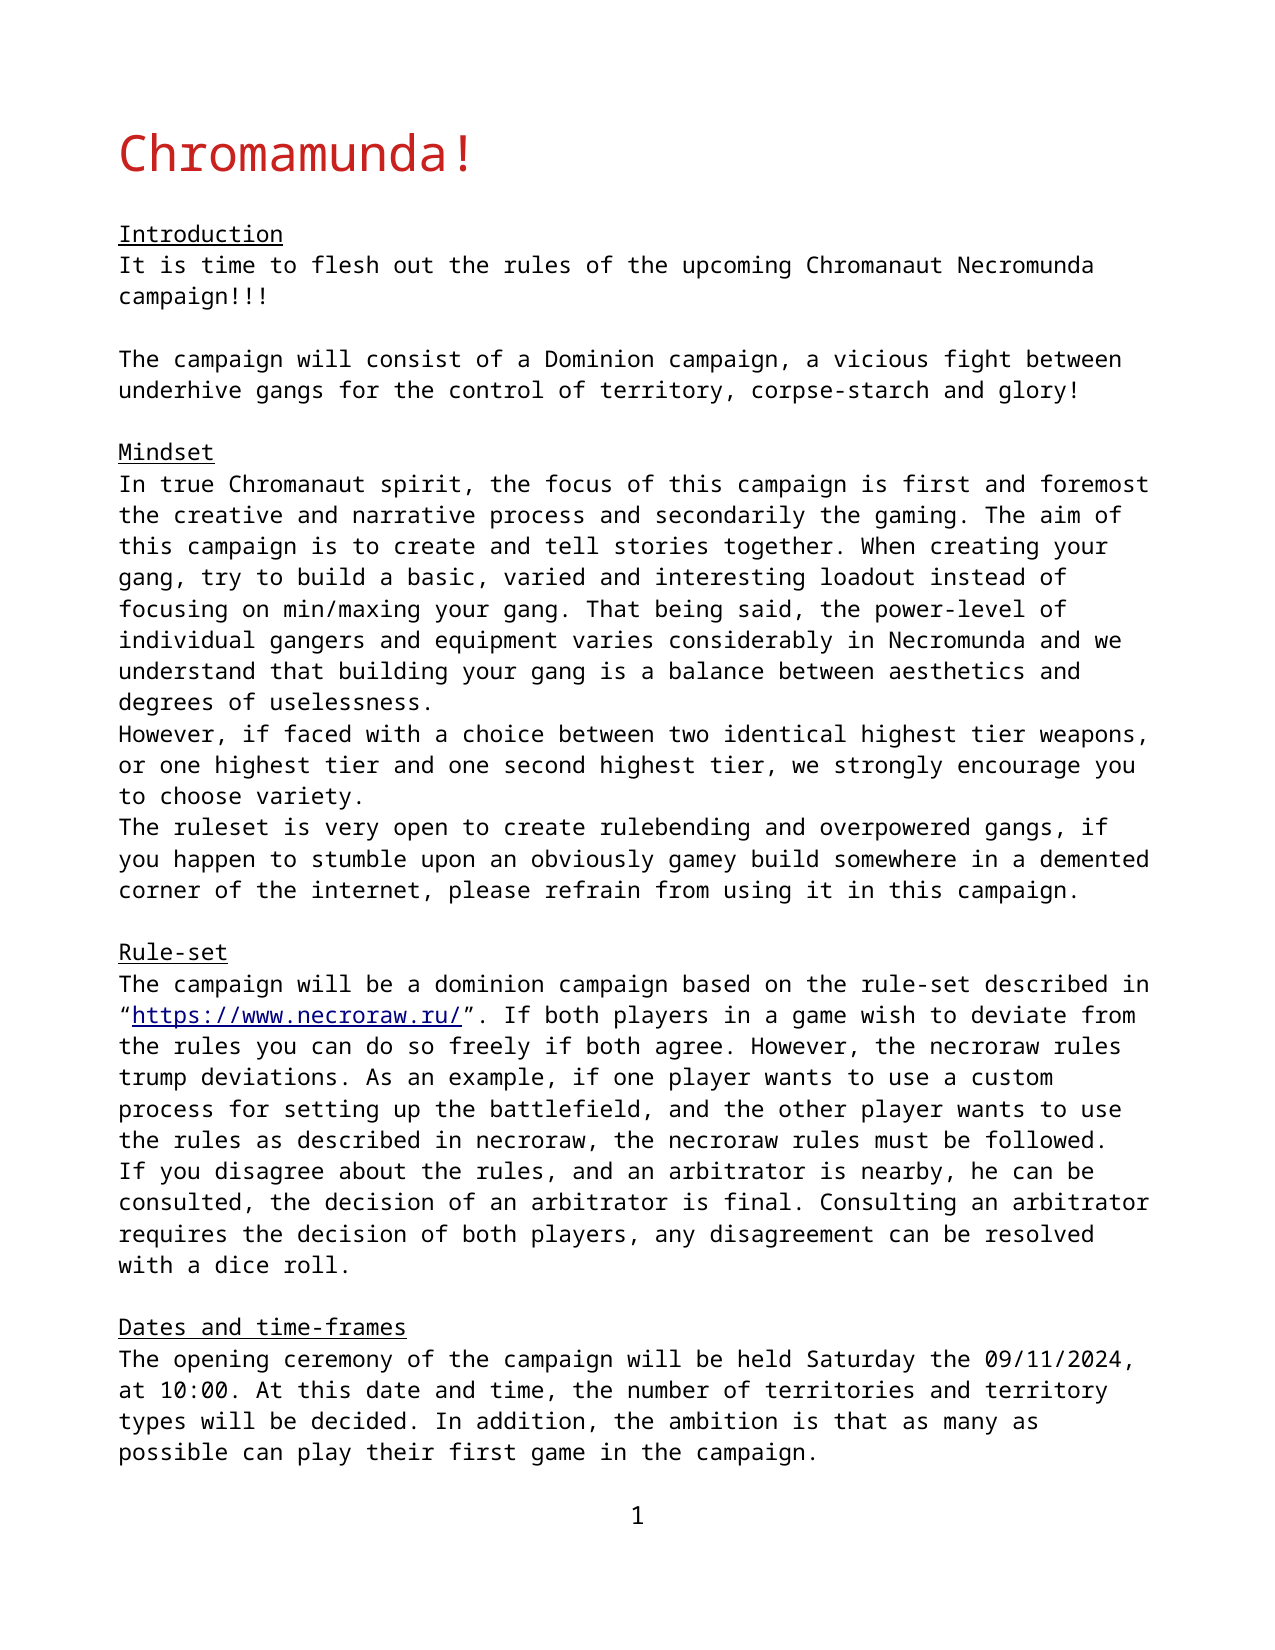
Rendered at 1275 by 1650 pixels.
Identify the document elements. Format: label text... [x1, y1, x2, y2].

text Rule-set [118, 936, 1157, 967]
text The campaign will consist of a Dominion campaign, a vicious fight between underhive gangs for the control of territory, corpse-starch and glory! [118, 342, 1157, 405]
text If you disagree about the rules, and an arbitrator is nearby, he can be consulted, the decision of an arbitrator is final. Consulting an arbitrator requires the decision of both players, any disagreement can be resolved with a dice roll. [118, 1155, 1157, 1280]
text In true Chromanaut spirit, the focus of this campaign is first and foremost the creative and narrative process and secondarily the gaming. The aim of this campaign is to create and tell stories together. When creating your gang, try to build a basic, varied and interesting loadout instead of focusing on min/maxing your gang. That being said, the power-level of individual gangers and equipment varies considerably in Necromunda and we understand that building your gang is a balance between aesthetics and degrees of uselessness. [118, 467, 1157, 717]
text Mindset [118, 436, 1157, 467]
text The campaign will be a dominion campaign based on the rule-set described in “https://www.necroraw.ru/”. If both players in a game wish to deviate from the rules you can do so freely if both agree. However, the necroraw rules trump deviations. As an example, if one player wants to use a custom process for setting up the battlefield, and the other player wants to use the rules as described in necroraw, the necroraw rules must be followed. [118, 967, 1157, 1155]
text It is time to flesh out the rules of the upcoming Chromanaut Necromunda campaign!!! [118, 249, 1157, 311]
text Introduction [118, 217, 1157, 249]
text The ruleset is very open to create rulebending and overpowered gangs, if you happen to stumble upon an obviously gamey build somewhere in a demented corner of the internet, please refrain from using it in this campaign. [118, 811, 1157, 905]
text Chromamunda! [118, 118, 1157, 186]
text However, if faced with a choice between two identical highest tier weapons, or one highest tier and one second highest tier, we strongly encourage you to choose variety. [118, 717, 1157, 811]
text Dates and time-frames [118, 1311, 1157, 1342]
text The opening ceremony of the campaign will be held Saturday the 09/11/2024, at 10:00. At this date and time, the number of territories and territory types will be decided. In addition, the ambition is that as many as possible can play their first game in the campaign. [118, 1342, 1157, 1467]
